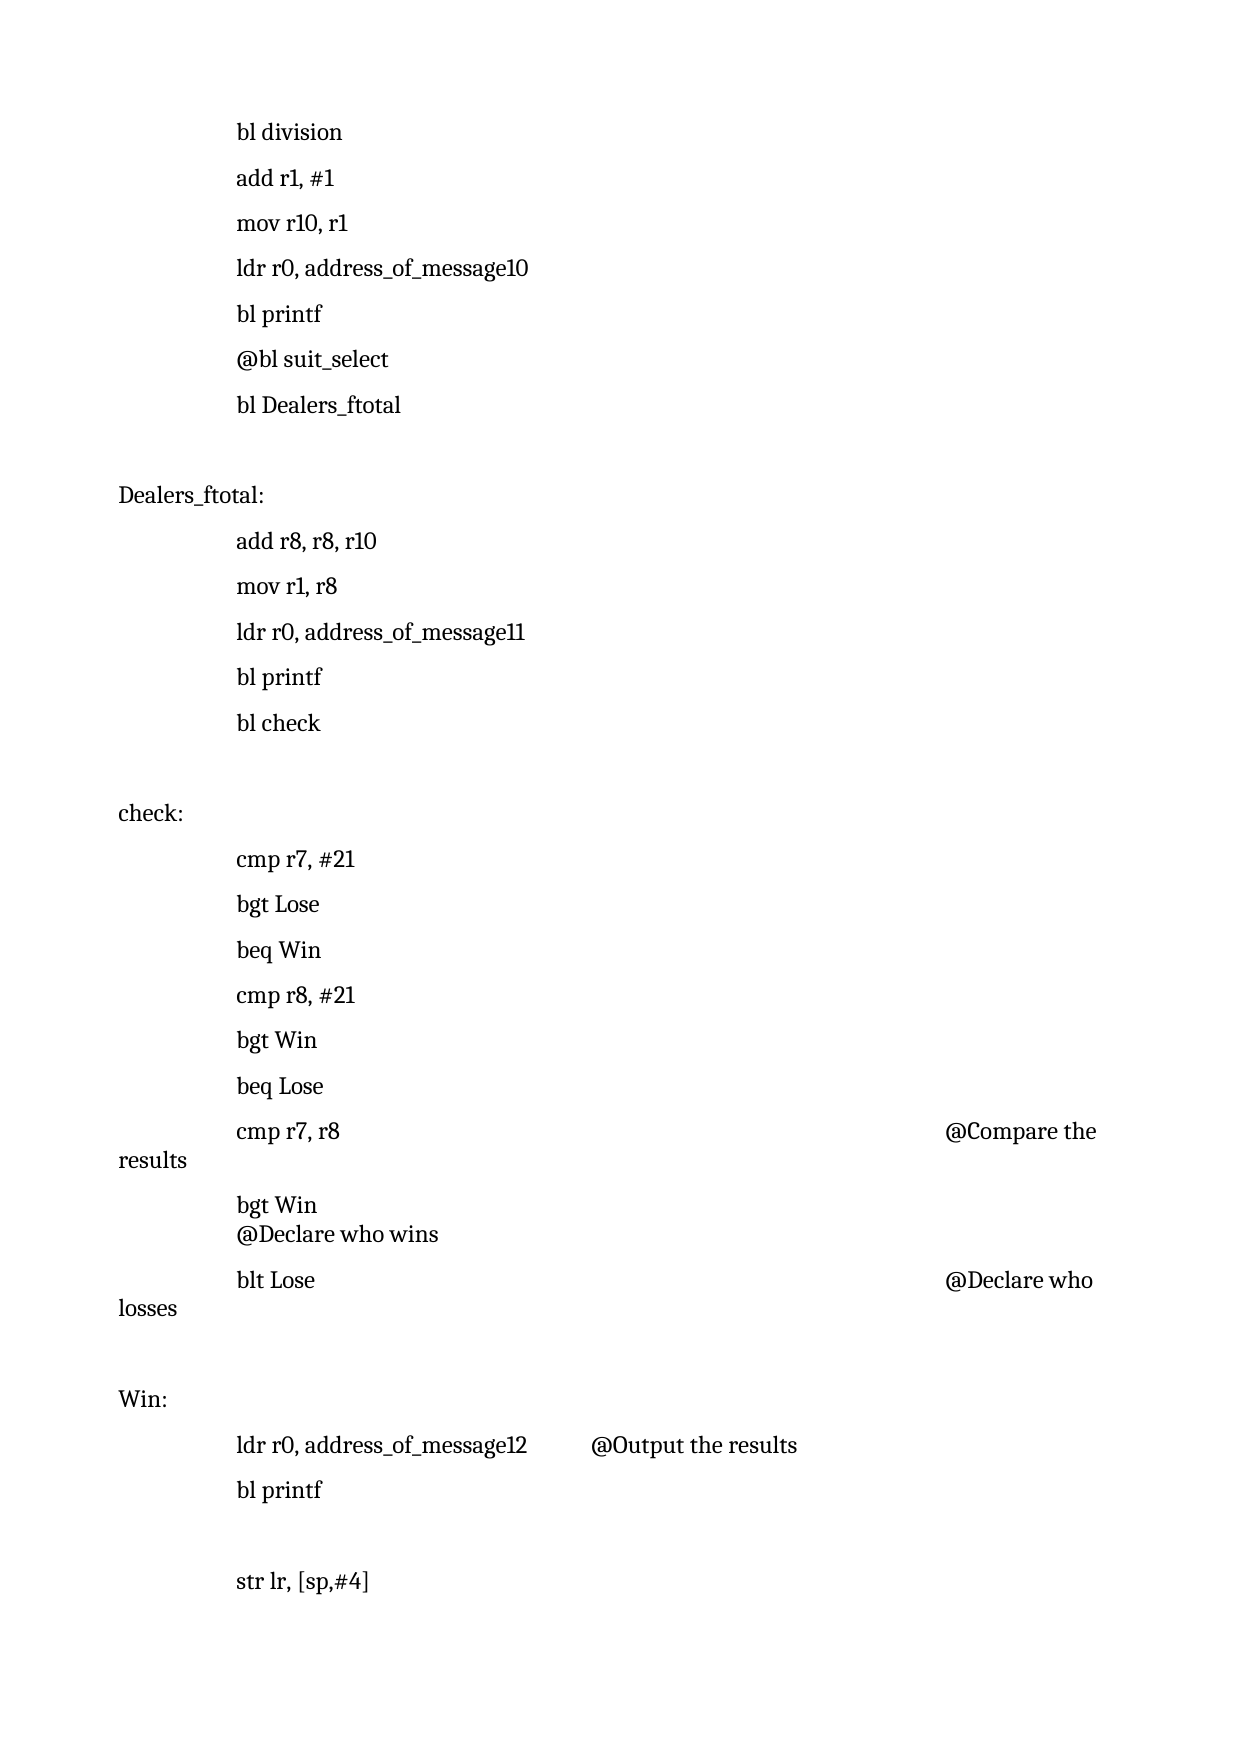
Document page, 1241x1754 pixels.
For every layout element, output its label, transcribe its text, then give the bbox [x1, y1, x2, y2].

text blt Lose @Declare who losses [118, 1266, 1122, 1323]
text beq Win [118, 936, 1122, 964]
text ldr r0, address_of_message12 @Output the results [118, 1431, 1122, 1459]
text add r1, #1 [118, 163, 1122, 192]
text cmp r8, #21 [118, 981, 1122, 1010]
text bgt Lose [118, 890, 1122, 919]
text bl Dealers_ftotal [118, 391, 1122, 419]
text cmp r7, #21 [118, 845, 1122, 873]
text bl division [118, 118, 1122, 147]
text ldr r0, address_of_message11 [118, 618, 1122, 646]
text mov r1, r8 [118, 572, 1122, 601]
text Win: [118, 1385, 1122, 1414]
text check: [118, 799, 1122, 828]
text beq Lose [118, 1072, 1122, 1101]
text bl printf [118, 663, 1122, 692]
text bl printf [118, 300, 1122, 328]
text bl check [118, 708, 1122, 737]
text bgt Win [118, 1026, 1122, 1055]
text str lr, [sp,#4] [118, 1567, 1122, 1596]
text Dealers_ftotal: [118, 481, 1122, 510]
text bgt Win @Declare who wins [118, 1191, 1122, 1249]
text add r8, r8, r10 [118, 527, 1122, 556]
text @bl suit_select [118, 345, 1122, 374]
text bl printf [118, 1476, 1122, 1505]
text mov r10, r1 [118, 209, 1122, 238]
text ldr r0, address_of_message10 [118, 254, 1122, 283]
text cmp r7, r8 @Compare the results [118, 1117, 1122, 1175]
